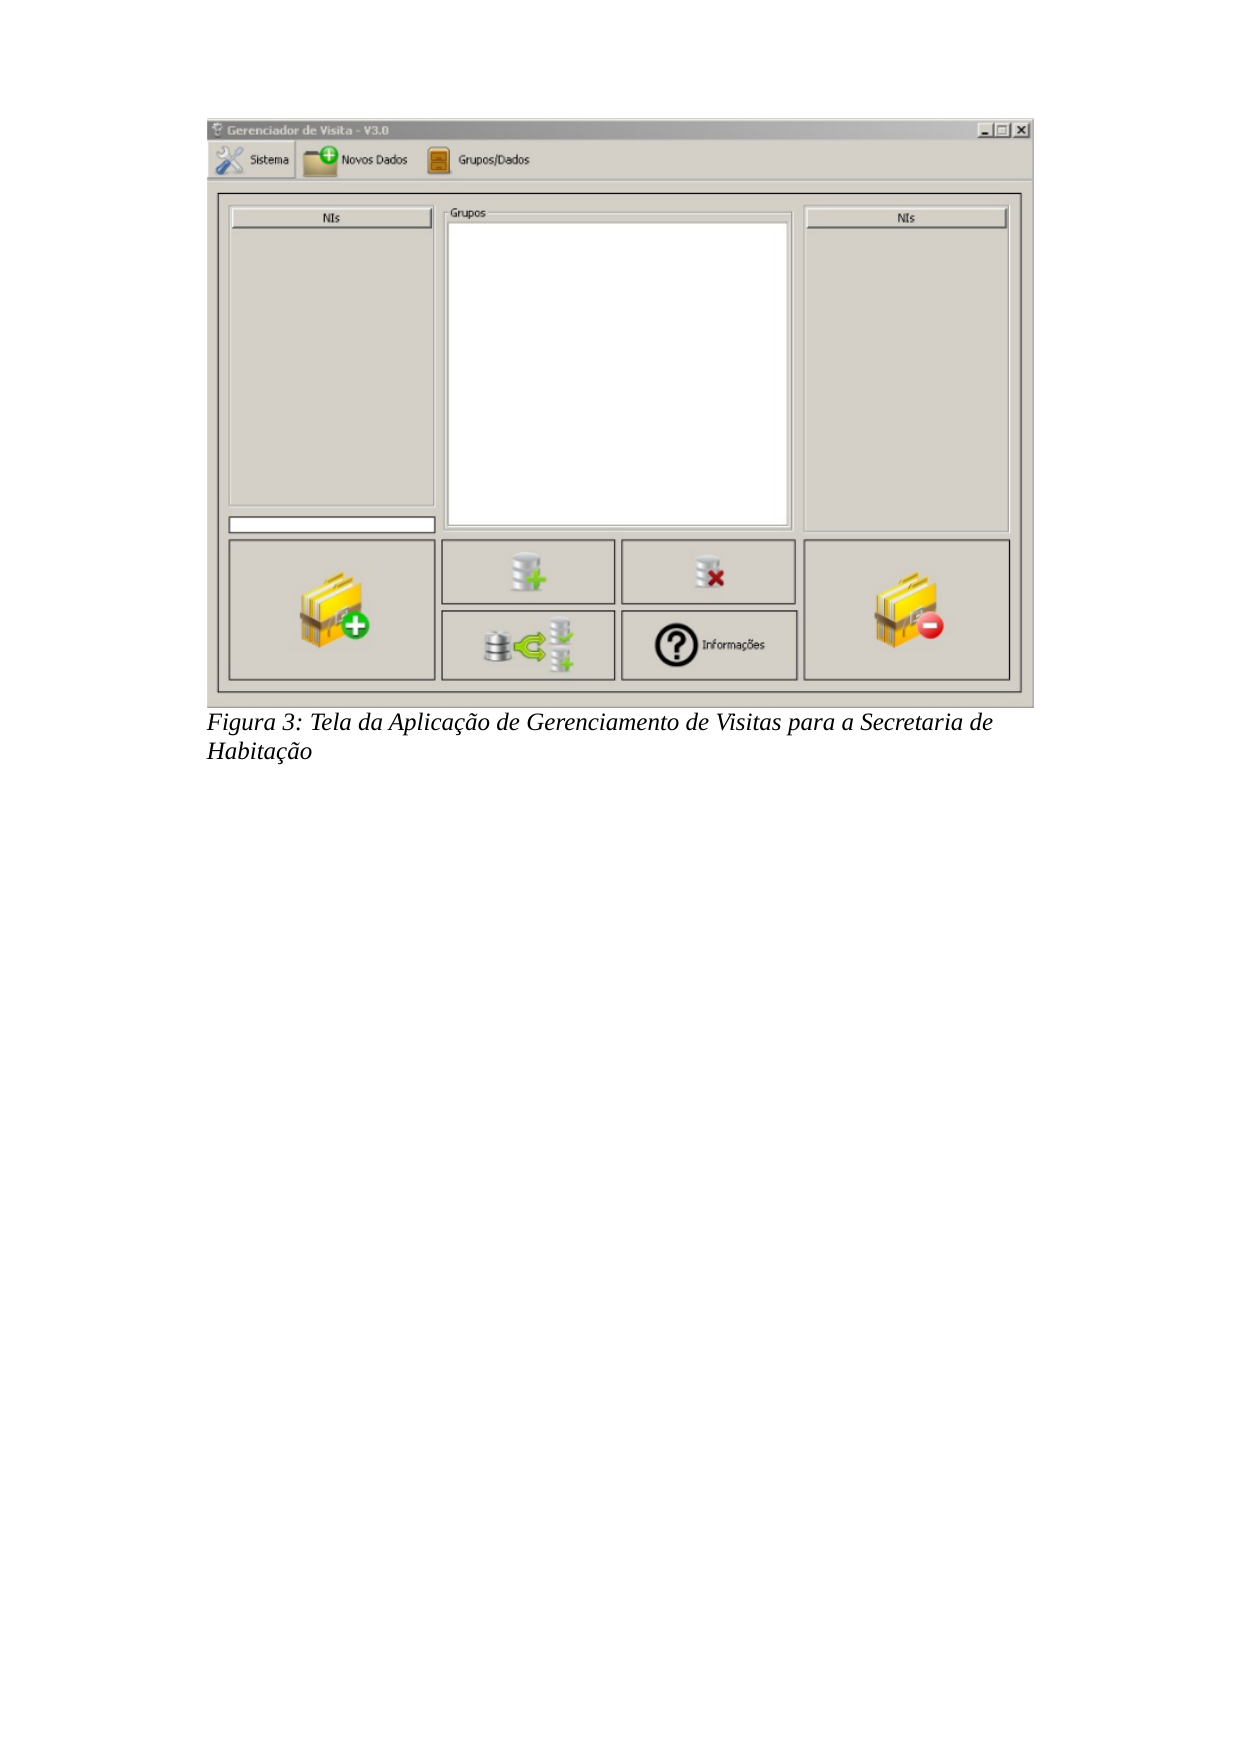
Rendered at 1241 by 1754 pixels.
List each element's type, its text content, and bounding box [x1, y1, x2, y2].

picture [206, 118, 1034, 708]
text Figura 3: Tela da Aplicação de Gerenciamento de Visitas para a Secretaria de Habitação [207, 708, 1033, 765]
